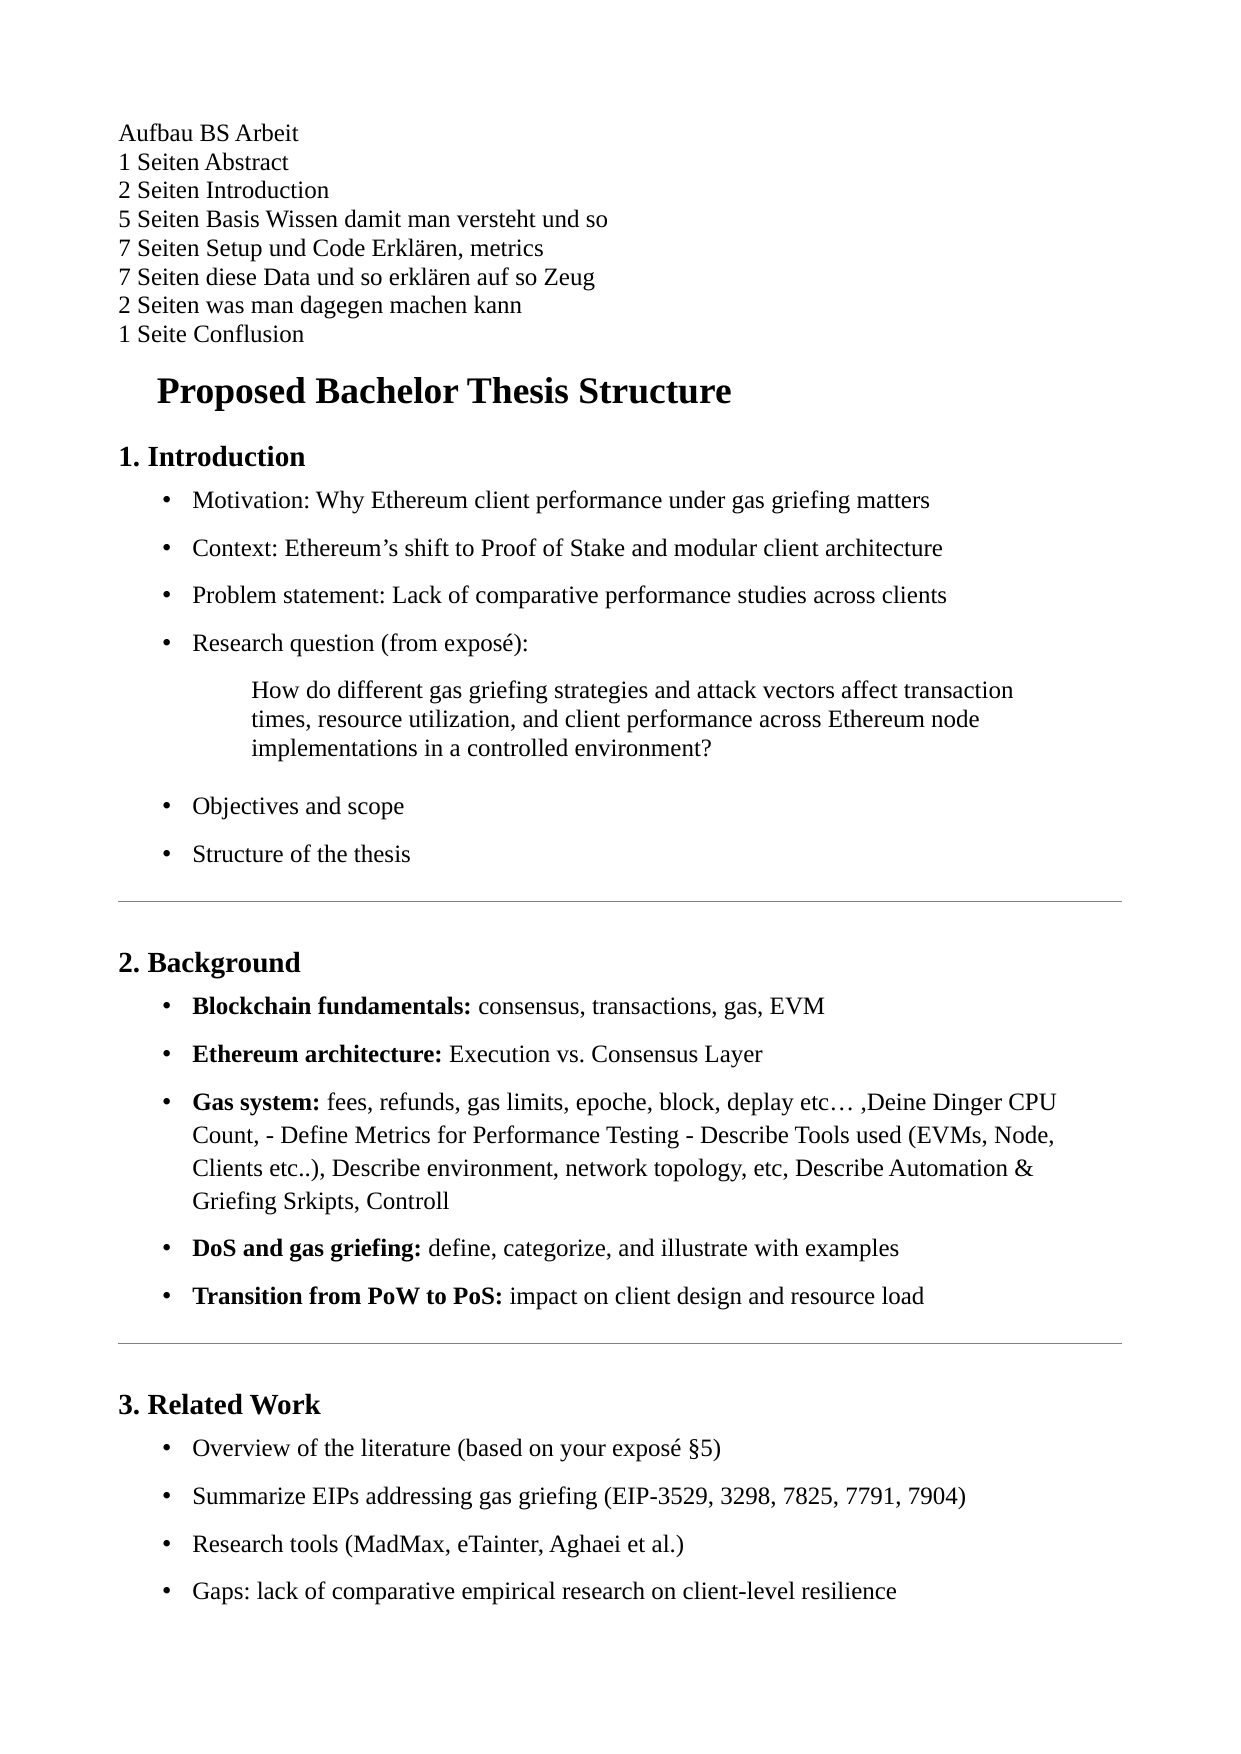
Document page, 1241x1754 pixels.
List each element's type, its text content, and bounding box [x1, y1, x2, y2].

list Gaps: lack of comparative empirical research on client-level resilience [162, 1576, 1122, 1605]
list Transition from PoW to PoS: impact on client design and resource load [162, 1281, 1122, 1310]
list DoS and gas griefing: define, categorize, and illustrate with examples [162, 1233, 1122, 1262]
list Context: Ethereum’s shift to Proof of Stake and modular client architecture [162, 533, 1122, 562]
list Motivation: Why Ethereum client performance under gas griefing matters [162, 485, 1122, 514]
subtitle 2. Background [118, 945, 1122, 979]
text 1 Seiten Abstract [118, 147, 1122, 176]
text Aufbau BS Arbeit [118, 118, 1122, 147]
list Research tools (MadMax, eTainter, Aghaei et al.) [162, 1529, 1122, 1557]
text 2 Seiten was man dagegen machen kann [118, 291, 1122, 319]
list Blockchain fundamentals: consensus, transactions, gas, EVM [162, 991, 1122, 1020]
text 1 Seite Conflusion [118, 319, 1122, 348]
text 2 Seiten Introduction [118, 176, 1122, 204]
list How do different gas griefing strategies and attack vectors affect transaction times, resource utilization, and client performance across Ethereum node implementations in a controlled environment? [222, 676, 1063, 762]
list Research question (from exposé): [162, 628, 1122, 657]
list Ethereum architecture: Execution vs. Consensus Layer [162, 1039, 1122, 1068]
text 5 Seiten Basis Wissen damit man versteht und so [118, 204, 1122, 233]
list Summarize EIPs addressing gas griefing (EIP-3529, 3298, 7825, 7791, 7904) [162, 1481, 1122, 1510]
text 7 Seiten Setup und Code Erklären, metrics [118, 233, 1122, 262]
list Overview of the literature (based on your exposé §5) [162, 1433, 1122, 1462]
list Objectives and scope [162, 791, 1122, 820]
subtitle 3. Related Work [118, 1387, 1122, 1421]
subtitle 1. Introduction [118, 439, 1122, 473]
list Problem statement: Lack of comparative performance studies across clients [162, 580, 1122, 609]
list Gas system: fees, refunds, gas limits, epoche, block, deplay etc… ,Deine Dinger CPU Count, - Define Metrics for Performance Testing - Describe Tools used (EVMs, Node, Clients etc..), Describe environment, network topology, etc, Describe Automation & Griefing Srkipts, Controll [162, 1087, 1122, 1214]
subtitle 🧩 Proposed Bachelor Thesis Structure [118, 369, 1122, 412]
text 7 Seiten diese Data und so erklären auf so Zeug [118, 262, 1122, 291]
list Structure of the thesis [162, 839, 1122, 868]
